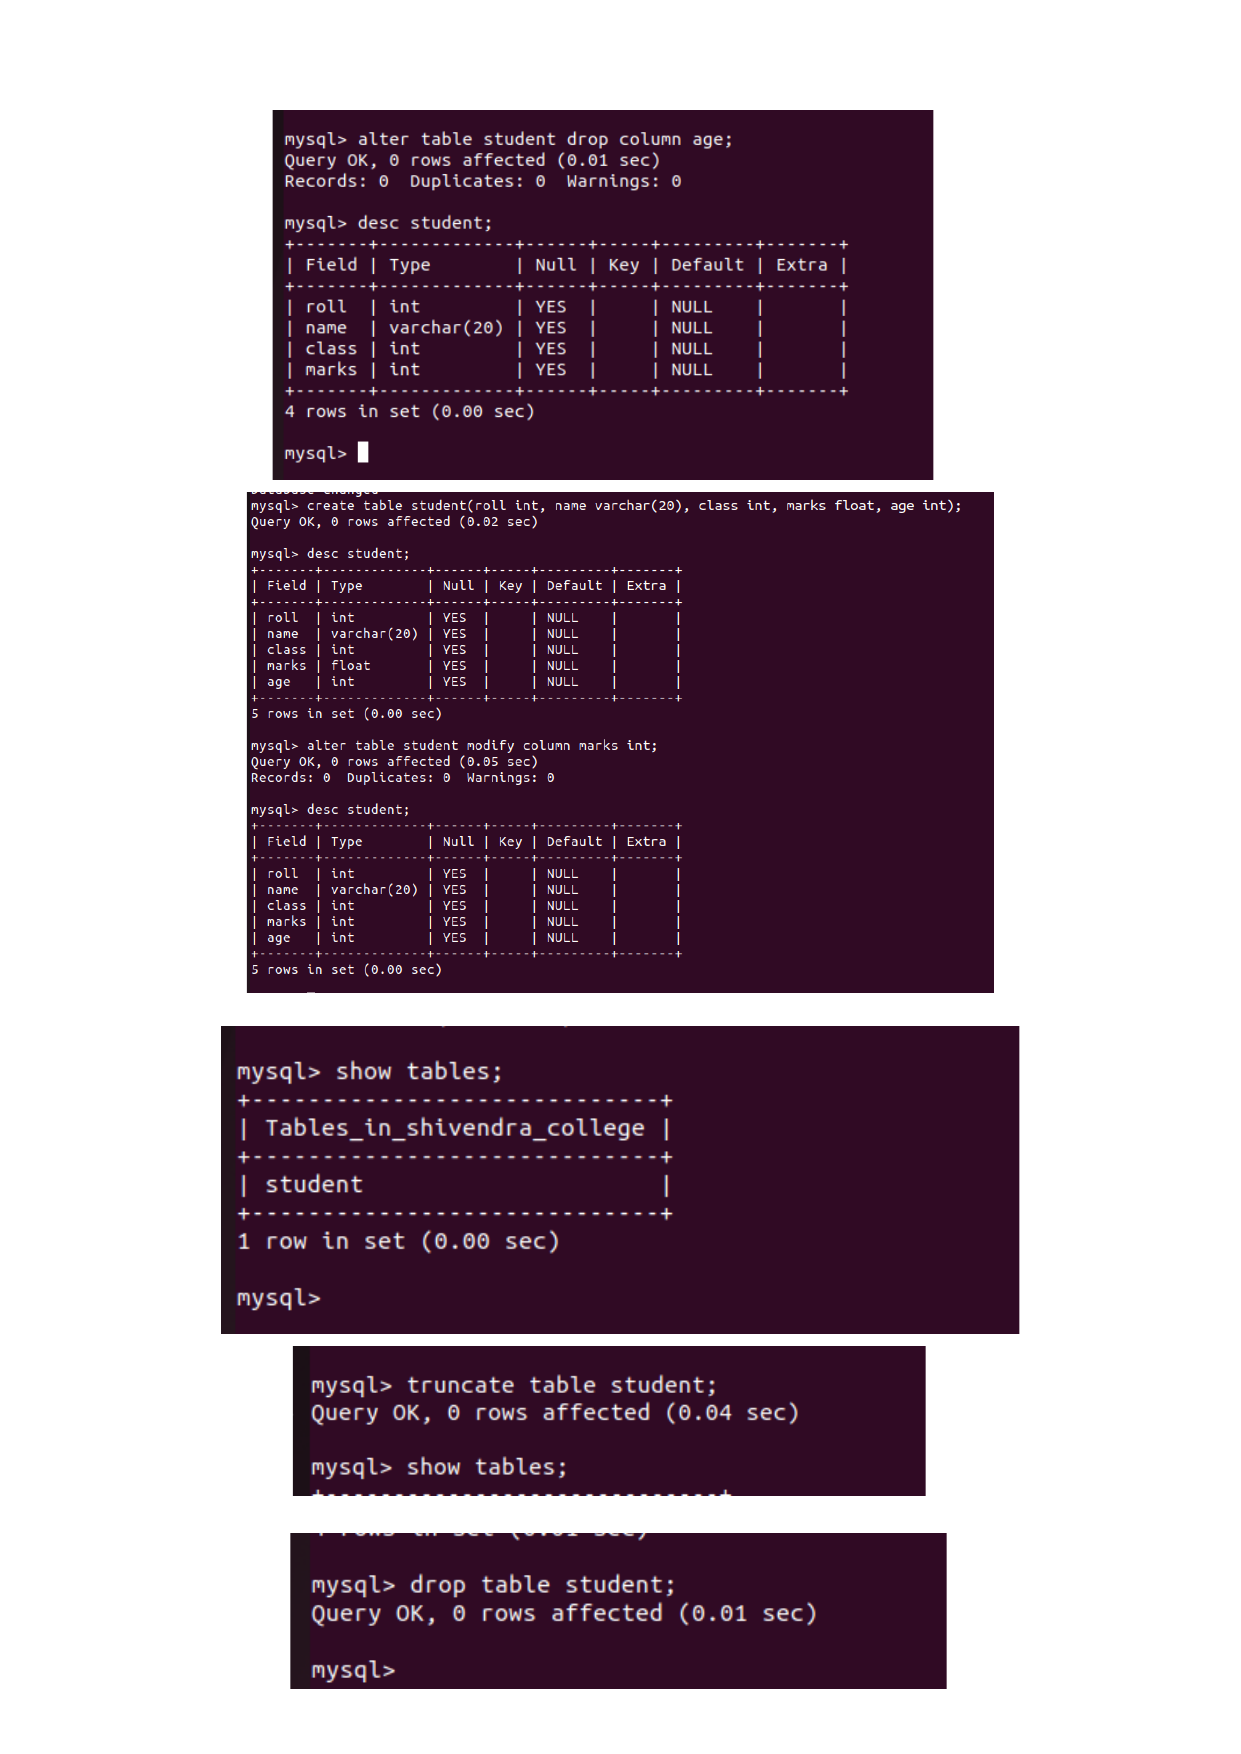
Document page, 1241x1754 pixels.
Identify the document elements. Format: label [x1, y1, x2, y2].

picture [272, 110, 934, 480]
picture [292, 1346, 926, 1496]
picture [246, 492, 994, 993]
picture [221, 1026, 1020, 1334]
picture [290, 1533, 947, 1689]
